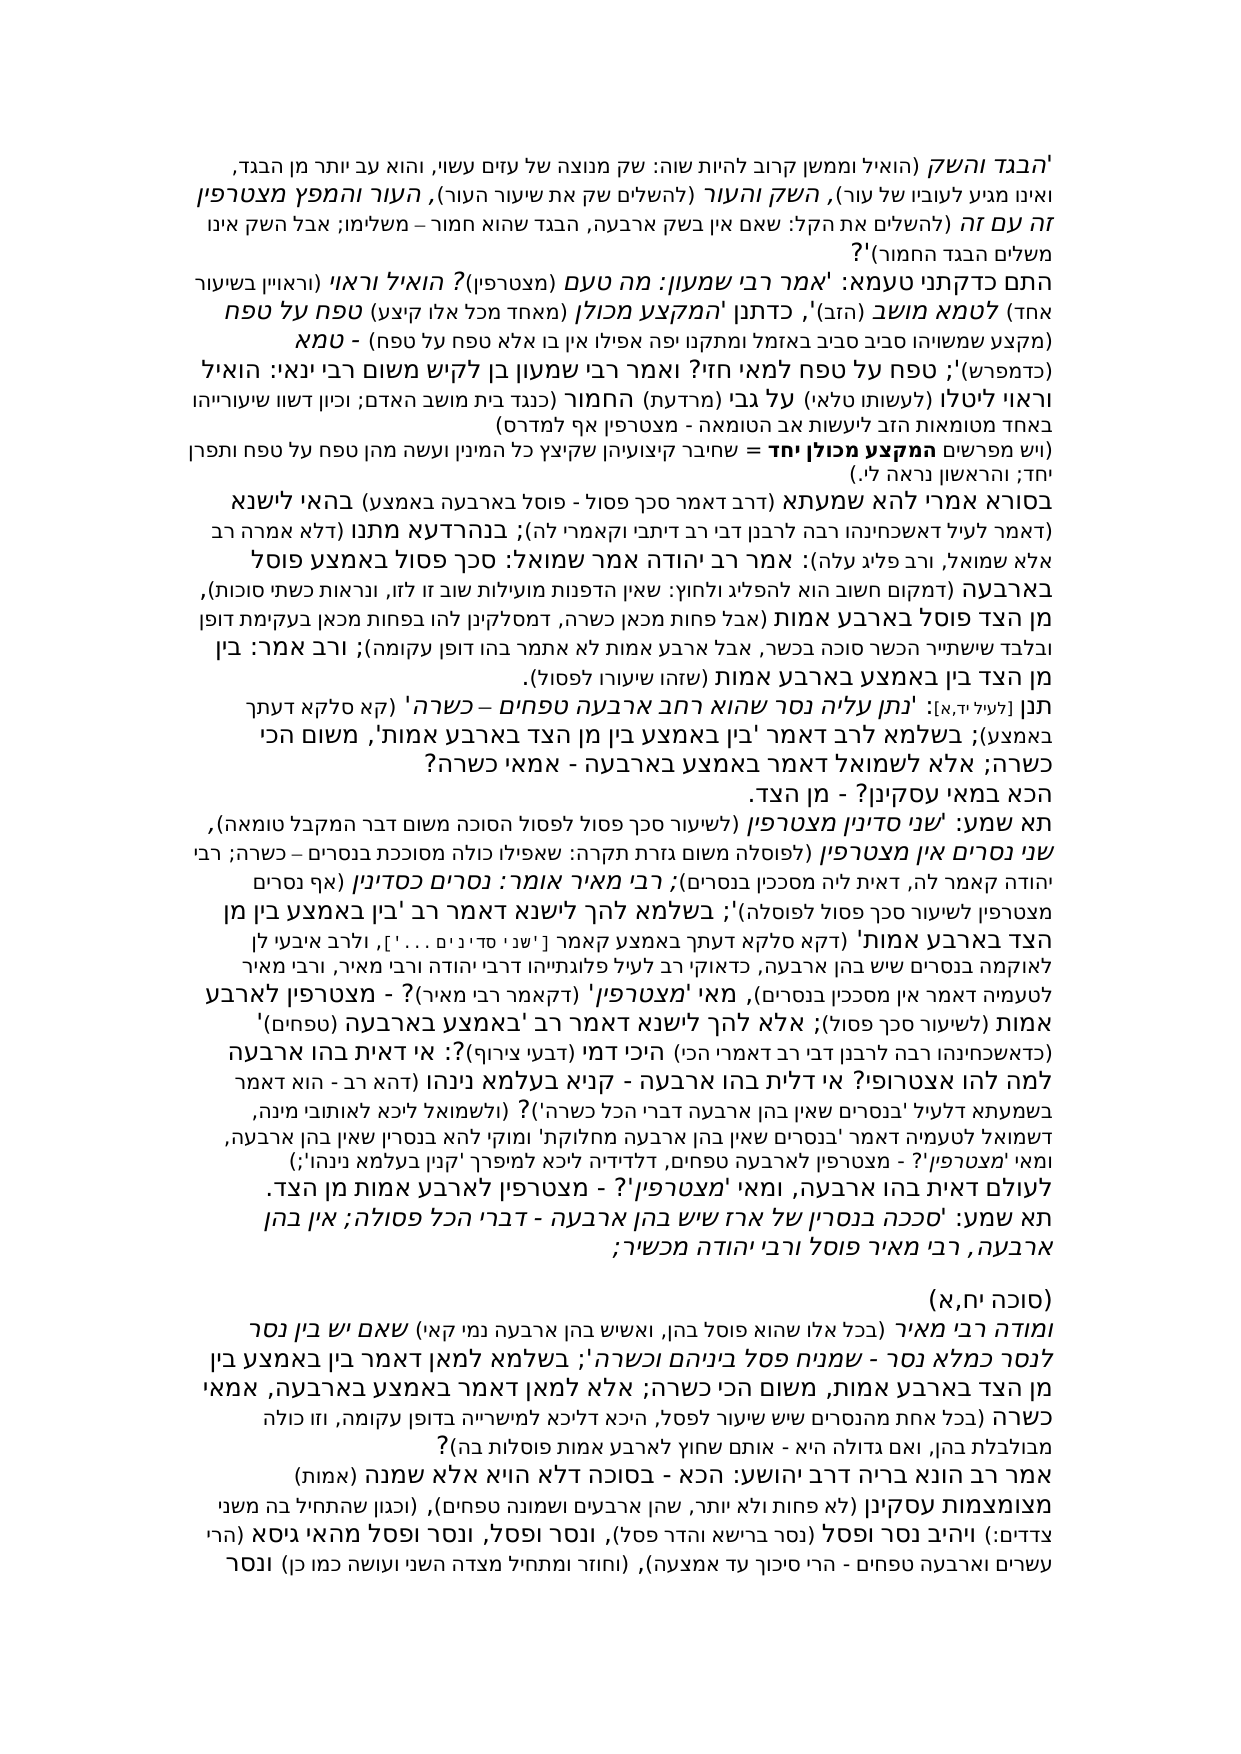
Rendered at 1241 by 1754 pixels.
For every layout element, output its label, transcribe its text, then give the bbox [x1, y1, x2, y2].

text תא שמע: 'סככה בנסרין של ארז שיש בהן ארבעה - דברי הכל פסולה; אין בהן ארבעה, רבי מאיר פוסל ורבי יהודה מכשיר; [187, 1203, 1053, 1261]
text ומודה רבי מאיר (בכל אלו שהוא פוסל בהן, ואשיש בהן ארבעה נמי קאי) שאם יש בין נסר לנסר כמלא נסר - שמניח פסל ביניהם וכשרה'; בשלמא למאן דאמר בין באמצע בין מן הצד בארבע אמות, משום הכי כשרה; אלא למאן דאמר באמצע בארבעה, אמאי כשרה (בכל אחת מהנסרים שיש שיעור לפסל, היכא דליכא למישרייה בדופן עקומה, וזו כולה מבולבלת בהן, ואם גדולה היא - אותם שחוץ לארבע אמות פוסלות בה)? [187, 1314, 1053, 1461]
text הכא במאי עסקינן? - מן הצד. [187, 779, 1053, 808]
text 'הבגד והשק (הואיל וממשן קרוב להיות שוה: שק מנוצה של עזים עשוי, והוא עב יותר מן הבגד, ואינו מגיע לעוביו של עור), השק והעור (להשלים שק את שיעור העור), העור והמפץ מצטרפין זה עם זה (להשלים את הקל: שאם אין בשק ארבעה, הבגד שהוא חמור – משלימו; אבל השק אינו משלים הבגד החמור)'? [187, 150, 1053, 267]
text אמר רב הונא בריה דרב יהושע: הכא - בסוכה דלא הויא אלא שמנה (אמות) מצומצמות עסקינן (לא פחות ולא יותר, שהן ארבעים ושמונה טפחים), (וכגון שהתחיל בה משני צדדים:) ויהיב נסר ופסל (נסר ברישא והדר פסל), ונסר ופסל, ונסר ופסל מהאי גיסא (הרי עשרים וארבעה טפחים - הרי סיכוך עד אמצעה), (וחוזר ומתחיל מצדה השני ועושה כמו כן) ונסר [187, 1461, 1053, 1578]
text בסורא אמרי להא שמעתא (דרב דאמר סכך פסול - פוסל בארבעה באמצע) בהאי לישנא (דאמר לעיל דאשכחינהו רבה לרבנן דבי רב דיתבי וקאמרי לה); בנהרדעא מתנו (דלא אמרה רב אלא שמואל, ורב פליג עלה): אמר רב יהודה אמר שמואל: סכך פסול באמצע פוסל בארבעה (דמקום חשוב הוא להפליג ולחוץ: שאין הדפנות מועילות שוב זו לזו, ונראות כשתי סוכות), מן הצד פוסל בארבע אמות (אבל פחות מכאן כשרה, דמסלקינן להו בפחות מכאן בעקימת דופן ובלבד שישתייר הכשר סוכה בכשר, אבל ארבע אמות לא אתמר בהו דופן עקומה); ורב אמר: בין מן הצד בין באמצע בארבע אמות (שזהו שיעורו לפסול). [187, 486, 1053, 691]
text התם כדקתני טעמא: 'אמר רבי שמעון: מה טעם (מצטרפין)? הואיל וראוי (וראויין בשיעור אחד) לטמא מושב (הזב)', כדתנן 'המקצע מכולן (מאחד מכל אלו קיצע) טפח על טפח (מקצע שמשויהו סביב סביב באזמל ומתקנו יפה אפילו אין בו אלא טפח על טפח) - טמא (כדמפרש)'; טפח על טפח למאי חזי? ואמר רבי שמעון בן לקיש משום רבי ינאי: הואיל וראוי ליטלו (לעשותו טלאי) על גבי (מרדעת) החמור (כנגד בית מושב האדם; וכיון דשוו שיעורייהו באחד מטומאות הזב ליעשות אב הטומאה - מצטרפין אף למדרס) [187, 267, 1053, 438]
text תא שמע: 'שני סדינין מצטרפין (לשיעור סכך פסול לפסול הסוכה משום דבר המקבל טומאה), שני נסרים אין מצטרפין (לפוסלה משום גזרת תקרה: שאפילו כולה מסוככת בנסרים – כשרה; רבי יהודה קאמר לה, דאית ליה מסככין בנסרים); רבי מאיר אומר: נסרים כסדינין (אף נסרים מצטרפין לשיעור סכך פסול לפוסלה)'; בשלמא להך לישנא דאמר רב 'בין באמצע בין מן הצד בארבע אמות' (דקא סלקא דעתך באמצע קאמר ['שני סדינים ...'], ולרב איבעי לן לאוקמה בנסרים שיש בהן ארבעה, כדאוקי רב לעיל פלוגתייהו דרבי יהודה ורבי מאיר, ורבי מאיר לטעמיה דאמר אין מסככין בנסרים), מאי 'מצטרפין' (דקאמר רבי מאיר)? - מצטרפין לארבע אמות (לשיעור סכך פסול); אלא להך לישנא דאמר רב 'באמצע בארבעה (טפחים)' (כדאשכחינהו רבה לרבנן דבי רב דאמרי הכי) היכי דמי (דבעי צירוף)?: אי דאית בהו ארבעה למה להו אצטרופי? אי דלית בהו ארבעה - קניא בעלמא נינהו (דהא רב - הוא דאמר בשמעתא דלעיל 'בנסרים שאין בהן ארבעה דברי הכל כשרה')? (ולשמואל ליכא לאותובי מינה, דשמואל לטעמיה דאמר 'בנסרים שאין בהן ארבעה מחלוקת' ומוקי להא בנסרין שאין בהן ארבעה, ומאי 'מצטרפין'? - מצטרפין לארבעה טפחים, דלדידיה ליכא למיפרך 'קנין בעלמא נינהו';) [187, 808, 1053, 1174]
text (ויש מפרשים המקצע מכולן יחד = שחיבר קיצועיהן שקיצץ כל המינין ועשה מהן טפח על טפח ותפרן יחד; והראשון נראה לי.) [187, 438, 1053, 486]
text לעולם דאית בהו ארבעה, ומאי 'מצטרפין'? - מצטרפין לארבע אמות מן הצד. [187, 1174, 1053, 1203]
text (סוכה יח,א) [187, 1285, 1053, 1314]
text תנן [לעיל יד,א]: 'נתן עליה נסר שהוא רחב ארבעה טפחים – כשרה' (קא סלקא דעתך באמצע); בשלמא לרב דאמר 'בין באמצע בין מן הצד בארבע אמות', משום הכי כשרה; אלא לשמואל דאמר באמצע בארבעה - אמאי כשרה? [187, 691, 1053, 779]
